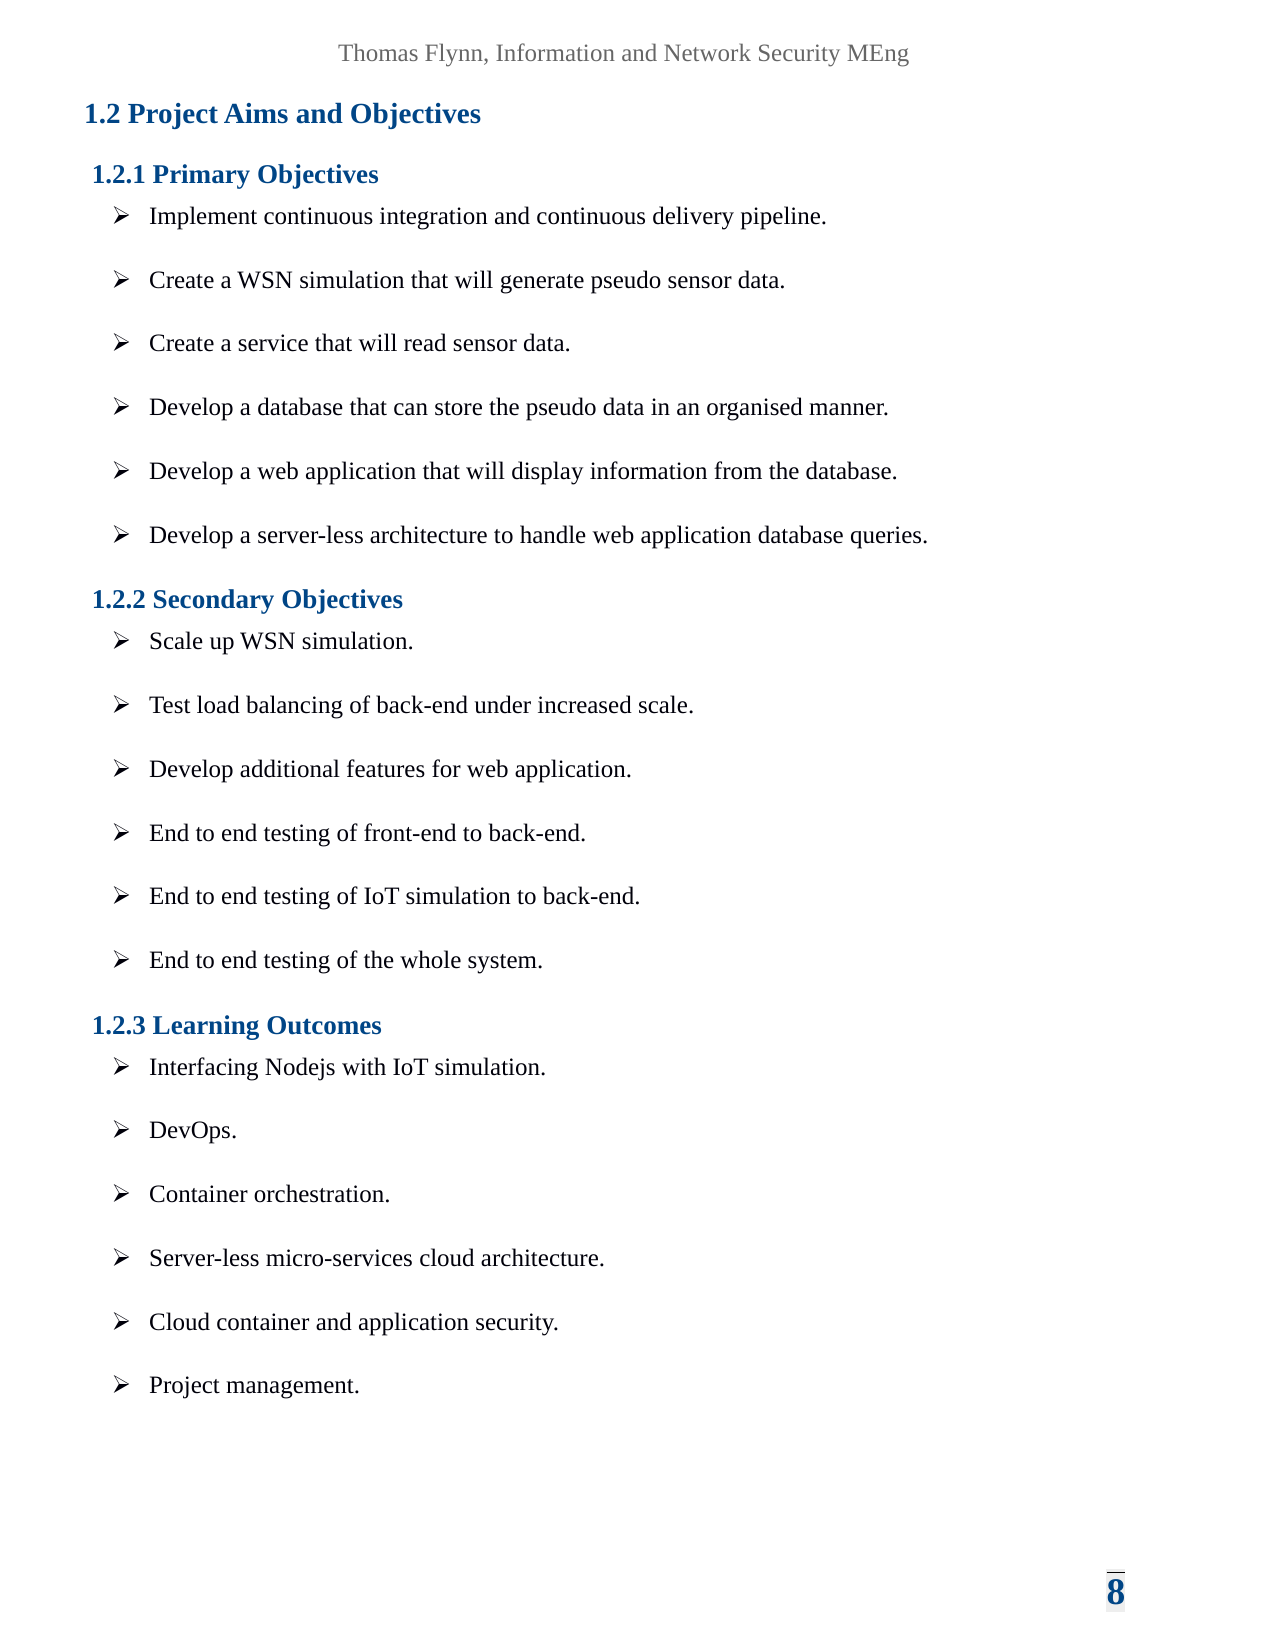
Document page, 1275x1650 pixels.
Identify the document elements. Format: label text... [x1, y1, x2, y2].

list Project management. [111, 1371, 1125, 1399]
list Scale up WSN simulation. [111, 626, 1125, 655]
list Develop a server-less architecture to handle web application database queries. [111, 520, 1125, 548]
subtitle 1.2 Project Aims and Objectives [81, 96, 1125, 129]
list Develop a database that can store the pseudo data in an organised manner. [111, 392, 1125, 421]
list Create a service that will read sensor data. [111, 328, 1125, 357]
list Container orchestration. [111, 1179, 1125, 1208]
list Test load balancing of back-end under increased scale. [111, 690, 1125, 719]
subtitle 1.2.2 Secondary Objectives [92, 583, 1125, 615]
subtitle 1.2.1 Primary Objectives [92, 158, 1125, 189]
list Implement continuous integration and continuous delivery pipeline. [111, 201, 1125, 230]
list End to end testing of IoT simulation to back-end. [111, 881, 1125, 910]
list End to end testing of front-end to back-end. [111, 818, 1125, 846]
list Develop additional features for web application. [111, 754, 1125, 783]
subtitle 1.2.3 Learning Outcomes [92, 1009, 1125, 1040]
list End to end testing of the whole system. [111, 945, 1125, 974]
list DevOps. [111, 1116, 1125, 1144]
list Develop a web application that will display information from the database. [111, 456, 1125, 485]
list Cloud container and application security. [111, 1307, 1125, 1336]
list Server-less micro-services cloud architecture. [111, 1243, 1125, 1272]
list Create a WSN simulation that will generate pseudo sensor data. [111, 265, 1125, 293]
list Interfacing Nodejs with IoT simulation. [111, 1052, 1125, 1081]
